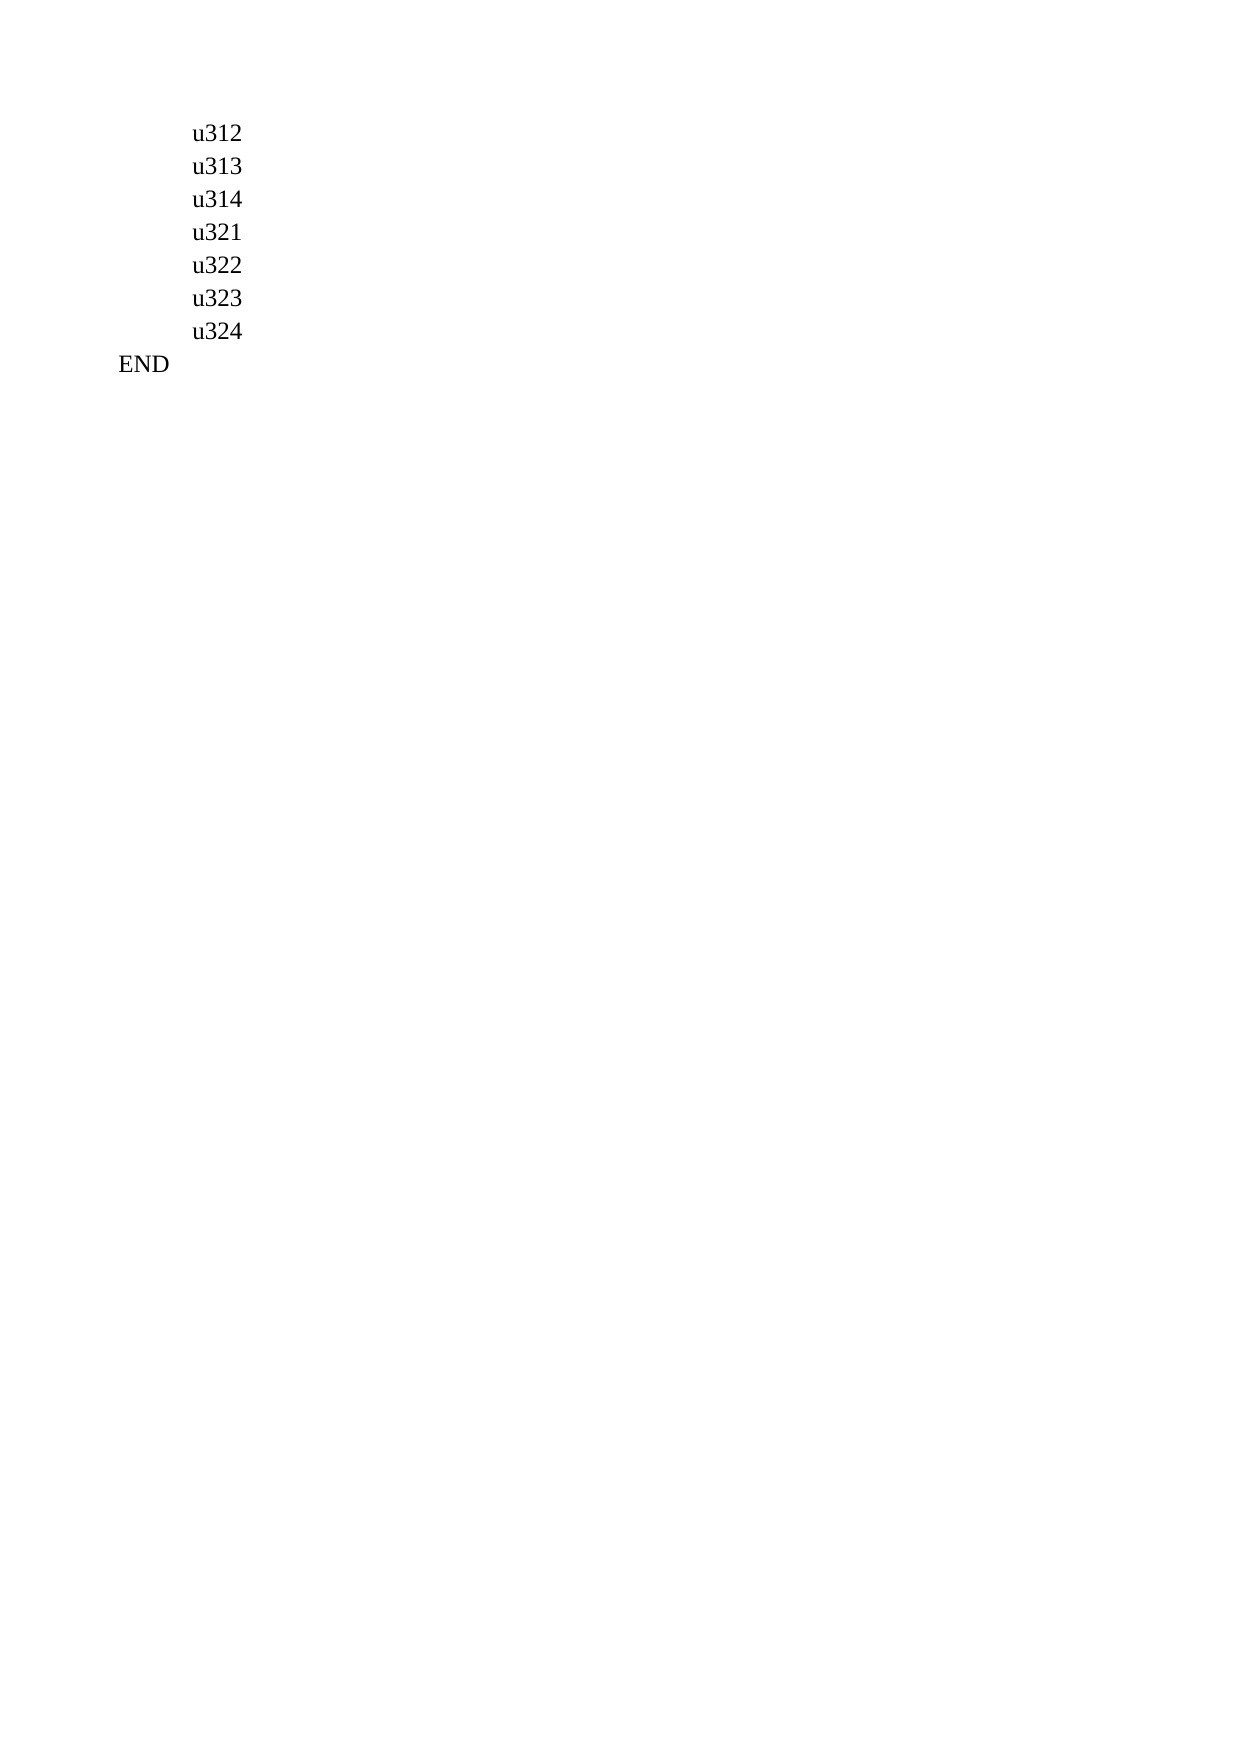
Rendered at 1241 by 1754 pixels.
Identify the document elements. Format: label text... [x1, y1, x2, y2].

text u323 [118, 283, 1122, 312]
text u322 [118, 250, 1122, 279]
text u314 [118, 184, 1122, 213]
text u324 [118, 316, 1122, 345]
text u321 [118, 217, 1122, 246]
text u312 [118, 118, 1122, 147]
text u313 [118, 151, 1122, 180]
text END [118, 349, 1122, 378]
